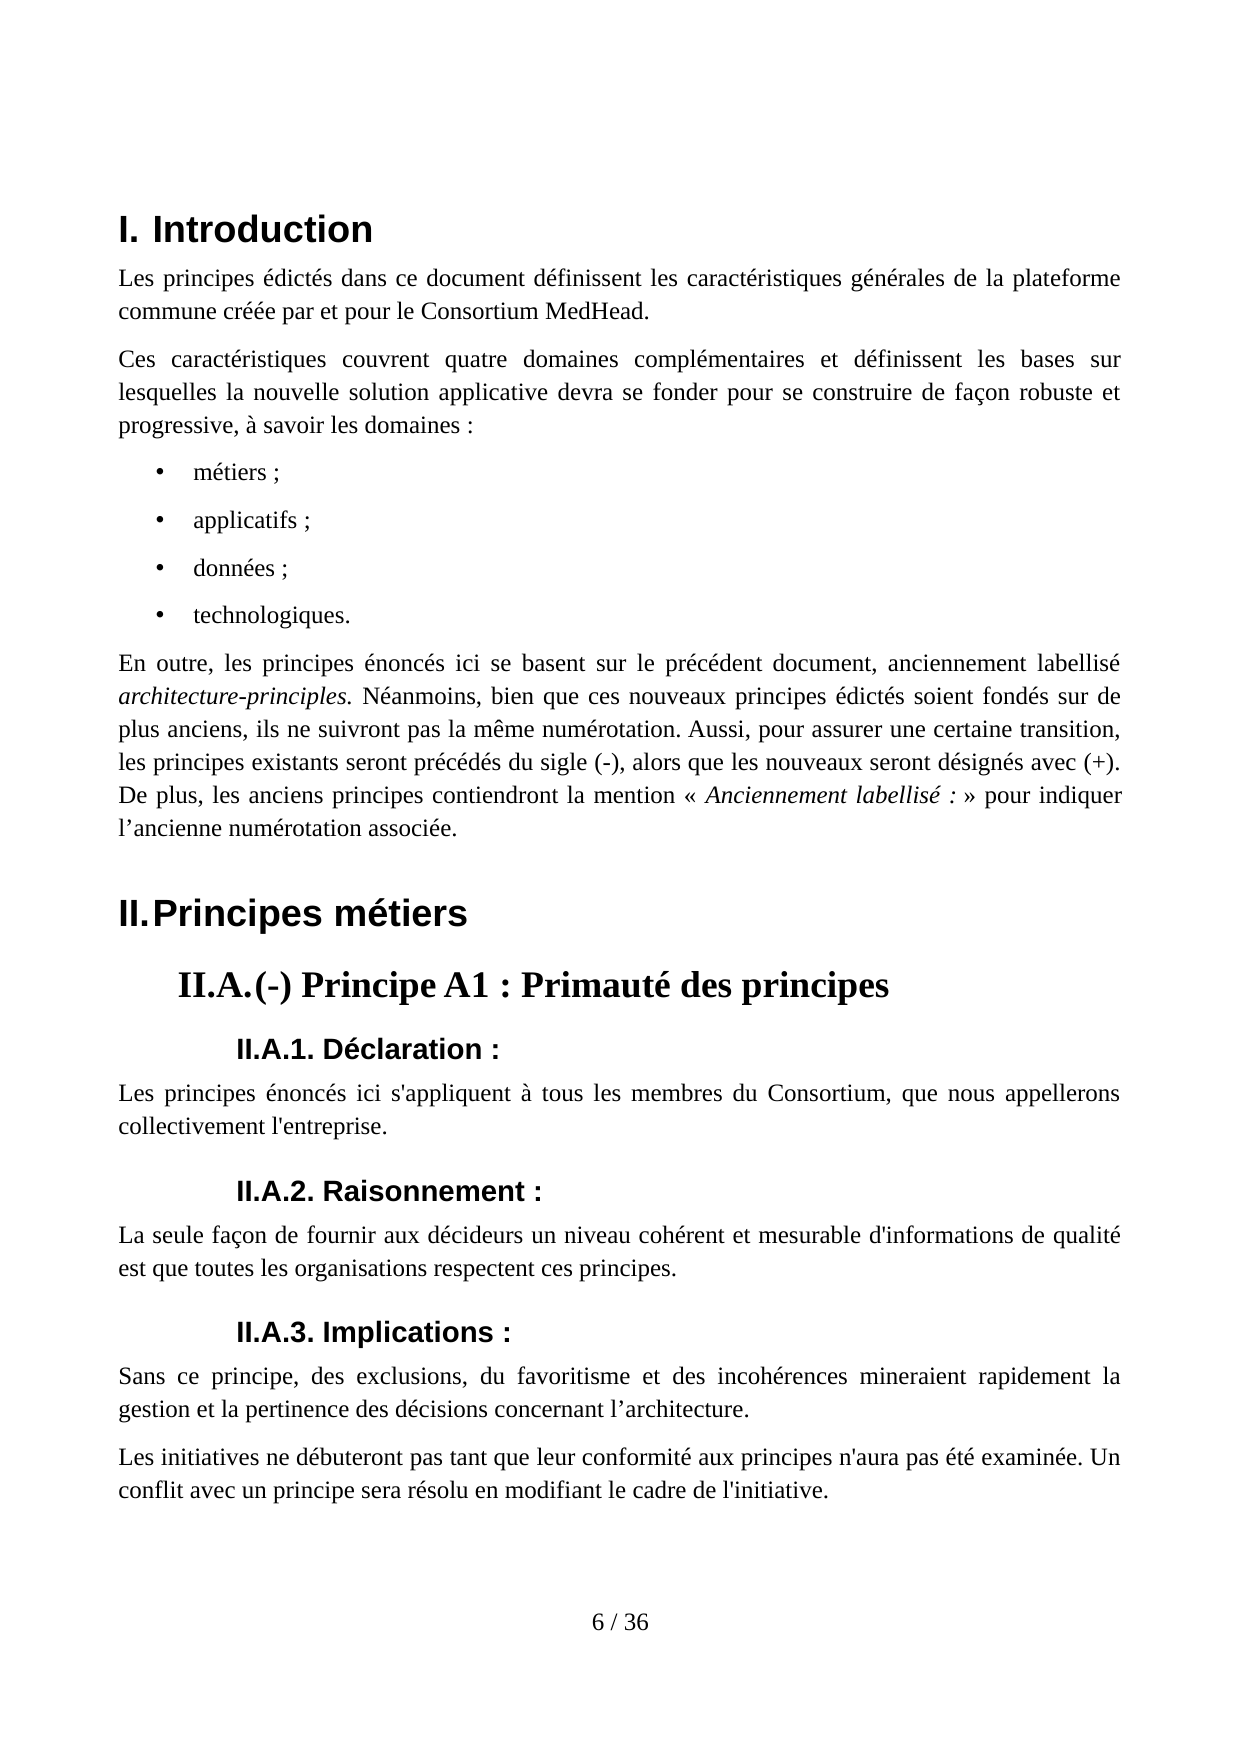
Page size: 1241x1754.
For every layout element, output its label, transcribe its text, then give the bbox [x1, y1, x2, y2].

text Les initiatives ne débuteront pas tant que leur conformité aux principes n'aura pas été examinée. Un conflit avec un principe sera résolu en modifiant le cadre de l'initiative. [118, 1442, 1122, 1504]
text Sans ce principe, des exclusions, du favoritisme et des incohérences mineraient rapidement la gestion et la pertinence des décisions concernant l’architecture. [118, 1361, 1122, 1423]
subtitle Principes métiers [118, 891, 1122, 935]
text Ces caractéristiques couvrent quatre domaines complémentaires et définissent les bases sur lesquelles la nouvelle solution applicative devra se fonder pour se construire de façon robuste et progressive, à savoir les domaines : [118, 344, 1122, 438]
subtitle Déclaration : [118, 1032, 1122, 1066]
list données ; [156, 553, 1122, 581]
subtitle Introduction [118, 207, 1122, 251]
text La seule façon de fournir aux décideurs un niveau cohérent et mesurable d'informations de qualité est que toutes les organisations respectent ces principes. [118, 1220, 1122, 1282]
subtitle (-) Principe A1 : Primauté des principes [118, 962, 1122, 1005]
list métiers ; [156, 457, 1122, 486]
list applicatifs ; [156, 505, 1122, 534]
text Les principes énoncés ici s'appliquent à tous les membres du Consortium, que nous appellerons collectivement l'entreprise. [118, 1078, 1122, 1140]
subtitle Raisonnement : [118, 1174, 1122, 1207]
text En outre, les principes énoncés ici se basent sur le précédent document, anciennement labellisé architecture-principles. Néanmoins, bien que ces nouveaux principes édictés soient fondés sur de plus anciens, ils ne suivront pas la même numérotation. Aussi, pour assurer une certaine transition, les principes existants seront précédés du sigle (-), alors que les nouveaux seront désignés avec (+). De plus, les anciens principes contiendront la mention « Anciennement labellisé : » pour indiquer l’ancienne numérotation associée. [118, 648, 1122, 842]
subtitle Implications : [118, 1315, 1122, 1349]
text Les principes édictés dans ce document définissent les caractéristiques générales de la plateforme commune créée par et pour le Consortium MedHead. [118, 263, 1122, 325]
list technologiques. [156, 600, 1122, 629]
